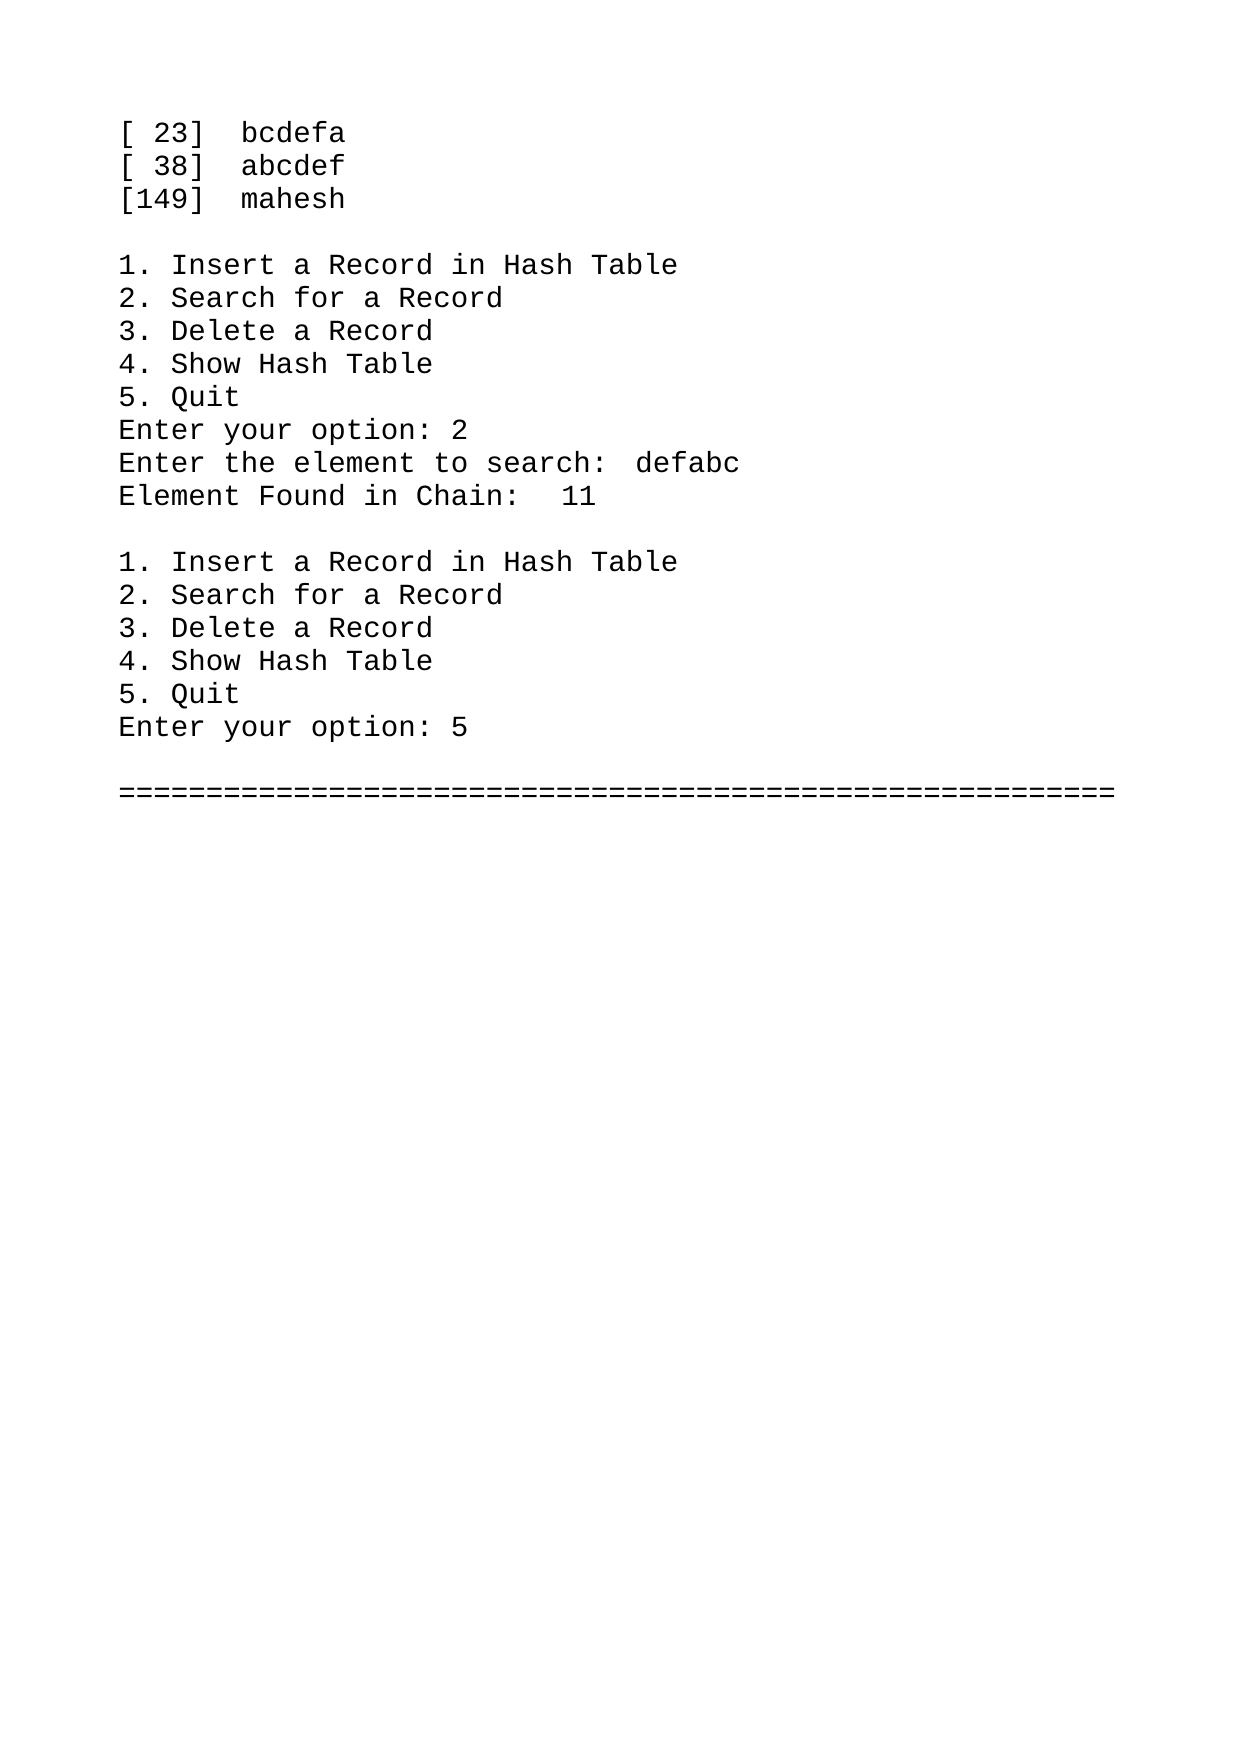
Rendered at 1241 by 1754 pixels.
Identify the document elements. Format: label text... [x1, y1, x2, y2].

text [ 38] abcdef [118, 151, 1122, 184]
text 4. Show Hash Table [118, 349, 1122, 382]
text Enter your option: 5 [118, 712, 1122, 746]
text 3. Delete a Record [118, 613, 1122, 646]
text Enter the element to search: defabc [118, 448, 1122, 481]
text [ 23] bcdefa [118, 118, 1122, 151]
text 5. Quit [118, 382, 1122, 415]
text 2. Search for a Record [118, 580, 1122, 613]
text 3. Delete a Record [118, 316, 1122, 349]
text [149] mahesh [118, 184, 1122, 217]
text 1. Insert a Record in Hash Table [118, 250, 1122, 283]
text 1. Insert a Record in Hash Table [118, 547, 1122, 580]
text Element Found in Chain: 11 [118, 481, 1122, 514]
text 4. Show Hash Table [118, 646, 1122, 679]
text 2. Search for a Record [118, 283, 1122, 316]
text ========================================================= [118, 778, 1122, 812]
text Enter your option: 2 [118, 415, 1122, 448]
text 5. Quit [118, 679, 1122, 712]
